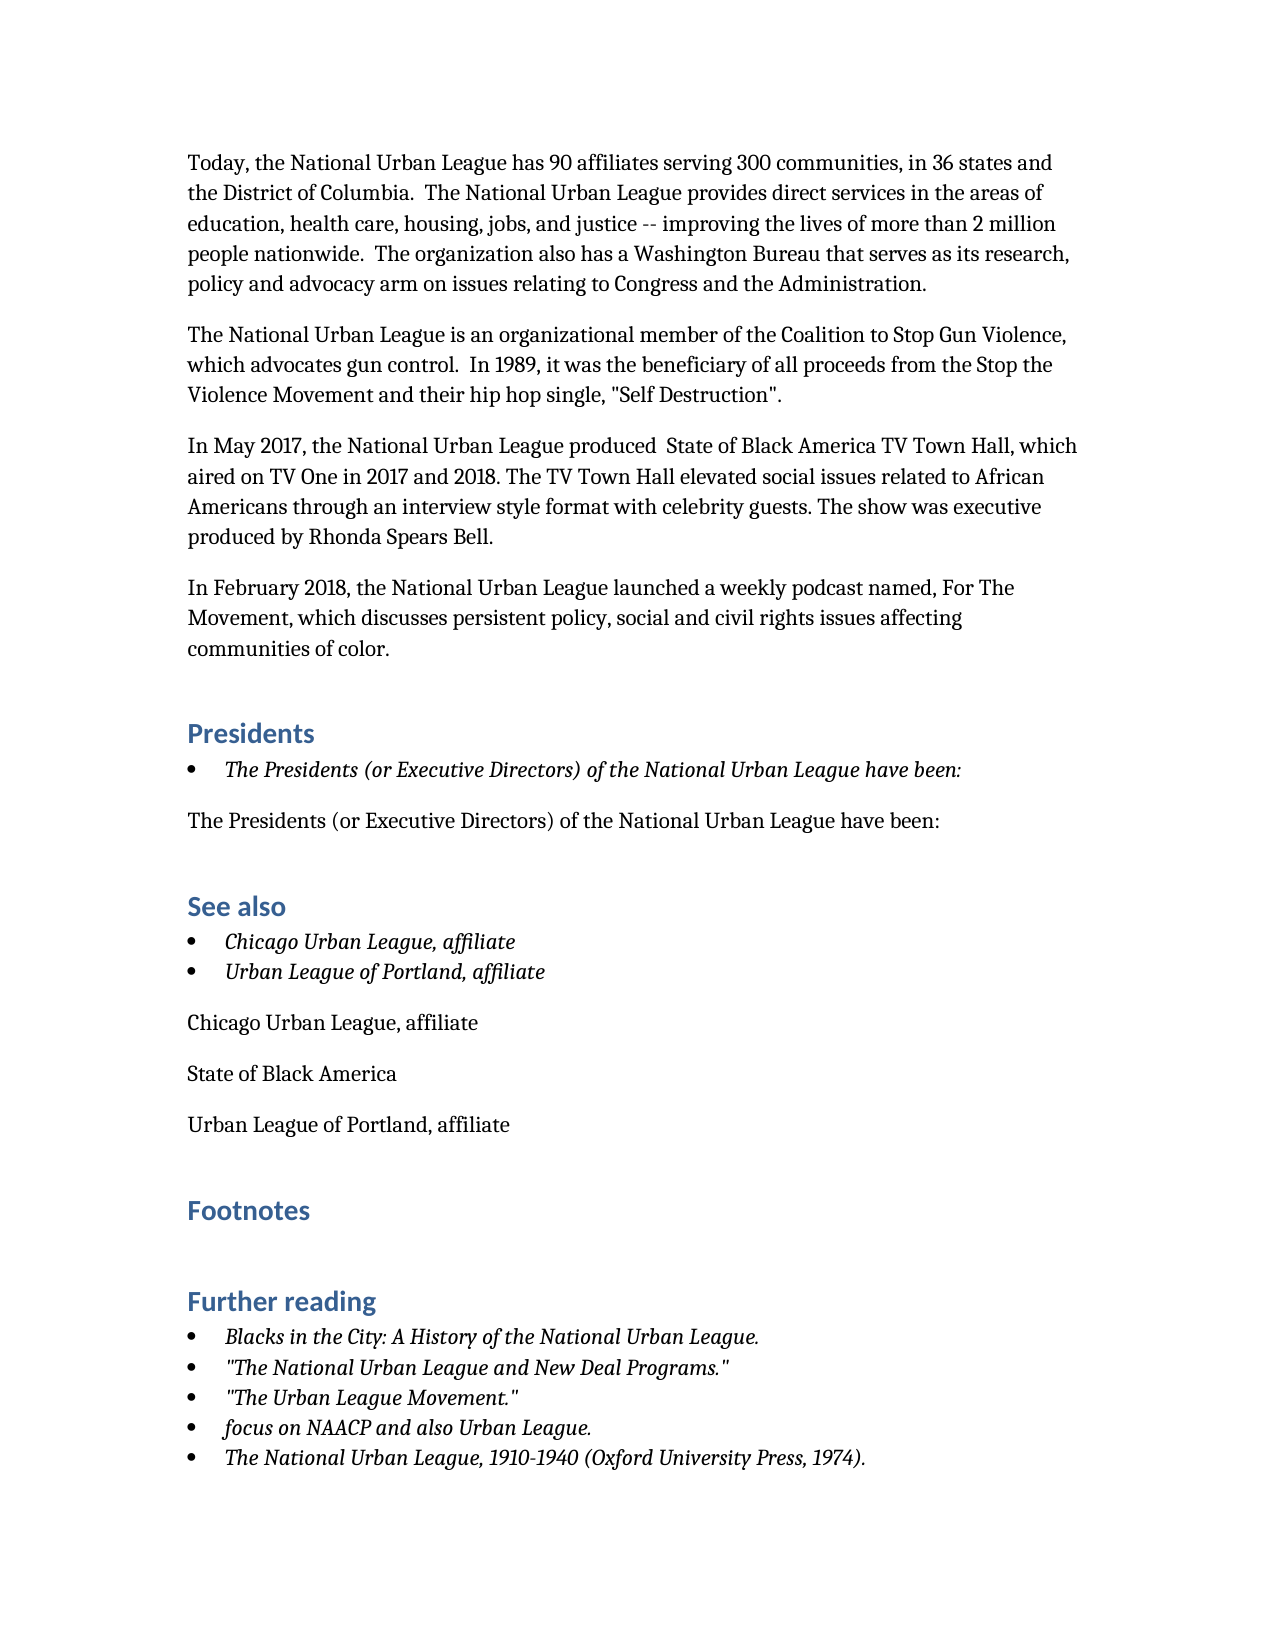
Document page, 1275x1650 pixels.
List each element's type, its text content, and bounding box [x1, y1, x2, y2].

list focus on NAACP and also Urban League. [187, 1415, 1087, 1441]
subtitle Footnotes [187, 1192, 1087, 1228]
text Chicago Urban League, affiliate [187, 1010, 1087, 1036]
text Today, the National Urban League has 90 affiliates serving 300 communities, in 36 states and the District of Columbia. The National Urban League provides direct services in the areas of education, health care, housing, jobs, and justice -- improving the lives of more than 2 million people nationwide. The organization also has a Washington Bureau that serves as its research, policy and advocacy arm on issues relating to Congress and the Administration. [187, 150, 1087, 297]
text In February 2018, the National Urban League launched a weekly podcast named, For The Movement, which discusses persistent policy, social and civil rights issues affecting communities of color. [187, 575, 1087, 662]
text The Presidents (or Executive Directors) of the National Urban League have been: [187, 808, 1087, 834]
list "The Urban League Movement." [187, 1384, 1087, 1411]
list "The National Urban League and New Deal Programs." [187, 1354, 1087, 1381]
text Urban League of Portland, affiliate [187, 1112, 1087, 1138]
subtitle Presidents [187, 716, 1087, 751]
list Blacks in the City: A History of the National Urban League. [187, 1324, 1087, 1351]
list The Presidents (or Executive Directors) of the National Urban League have been: [187, 757, 1087, 783]
subtitle Further reading [187, 1283, 1087, 1319]
text The National Urban League is an organizational member of the Coalition to Stop Gun Violence, which advocates gun control. In 1989, it was the beneficiary of all proceeds from the Stop the Violence Movement and their hip hop single, "Self Destruction". [187, 322, 1087, 409]
subtitle See also [187, 888, 1087, 923]
list The National Urban League, 1910-1940 (Oxford University Press, 1974). [187, 1445, 1087, 1471]
list Urban League of Portland, affiliate [187, 959, 1087, 985]
text State of Black America [187, 1061, 1087, 1087]
list Chicago Urban League, affiliate [187, 929, 1087, 955]
text In May 2017, the National Urban League produced State of Black America TV Town Hall, which aired on TV One in 2017 and 2018. The TV Town Hall elevated social issues related to African Americans through an interview style format with celebrity guests. The show was executive produced by Rhonda Spears Bell. [187, 433, 1087, 550]
